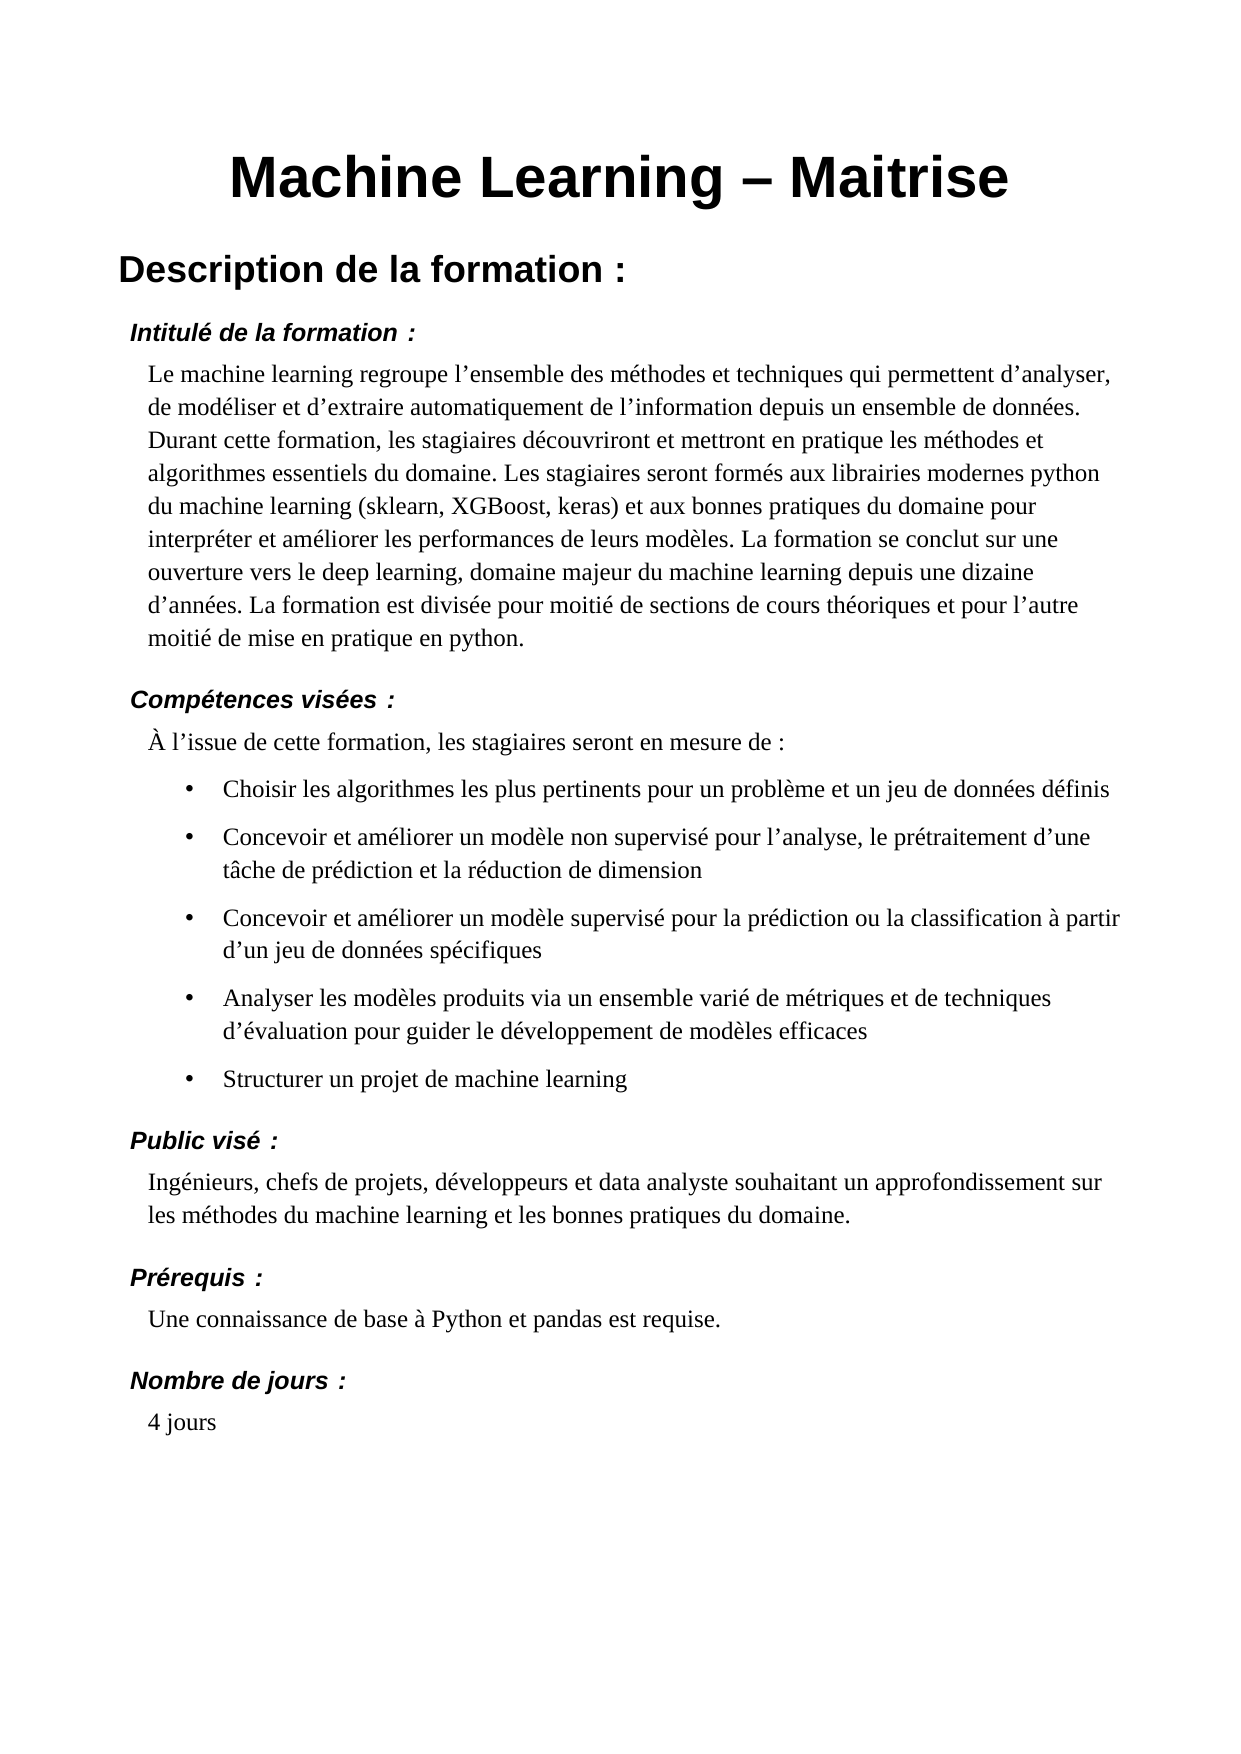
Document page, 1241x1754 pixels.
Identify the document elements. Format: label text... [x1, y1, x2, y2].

list Analyser les modèles produits via un ensemble varié de métriques et de techniques d’évaluation pour guider le développement de modèles efficaces [185, 983, 1122, 1045]
list Choisir les algorithmes les plus pertinents pour un problème et un jeu de données définis [185, 774, 1122, 803]
subtitle Public visé : [130, 1126, 1110, 1155]
text Le machine learning regroupe l’ensemble des méthodes et techniques qui permettent d’analyser, de modéliser et d’extraire automatiquement de l’information depuis un ensemble de données. Durant cette formation, les stagiaires découvriront et mettront en pratique les méthodes et algorithmes essentiels du domaine. Les stagiaires seront formés aux librairies modernes python du machine learning (sklearn, XGBoost, keras) et aux bonnes pratiques du domaine pour interpréter et améliorer les performances de leurs modèles. La formation se conclut sur une ouverture vers le deep learning, domaine majeur du machine learning depuis une dizaine d’années. La formation est divisée pour moitié de sections de cours théoriques et pour l’autre moitié de mise en pratique en python. [148, 359, 1122, 652]
subtitle Compétences visées : [130, 686, 1110, 714]
text Ingénieurs, chefs de projets, développeurs et data analyste souhaitant un approfondissement sur les méthodes du machine learning et les bonnes pratiques du domaine. [148, 1167, 1122, 1229]
text Une connaissance de base à Python et pandas est requise. [148, 1304, 1122, 1332]
title Machine Learning – Maitrise [118, 143, 1122, 210]
subtitle Intitulé de la formation : [130, 318, 1110, 347]
text 4 jours [148, 1407, 1122, 1436]
subtitle Prérequis : [130, 1262, 1110, 1291]
list Concevoir et améliorer un modèle non supervisé pour l’analyse, le prétraitement d’une tâche de prédiction et la réduction de dimension [185, 822, 1122, 884]
subtitle Nombre de jours : [130, 1366, 1110, 1395]
list Concevoir et améliorer un modèle supervisé pour la prédiction ou la classification à partir d’un jeu de données spécifiques [185, 903, 1122, 964]
list Structurer un projet de machine learning [185, 1064, 1122, 1093]
text À l’issue de cette formation, les stagiaires seront en mesure de : [148, 727, 1122, 756]
subtitle Description de la formation : [118, 248, 1122, 291]
